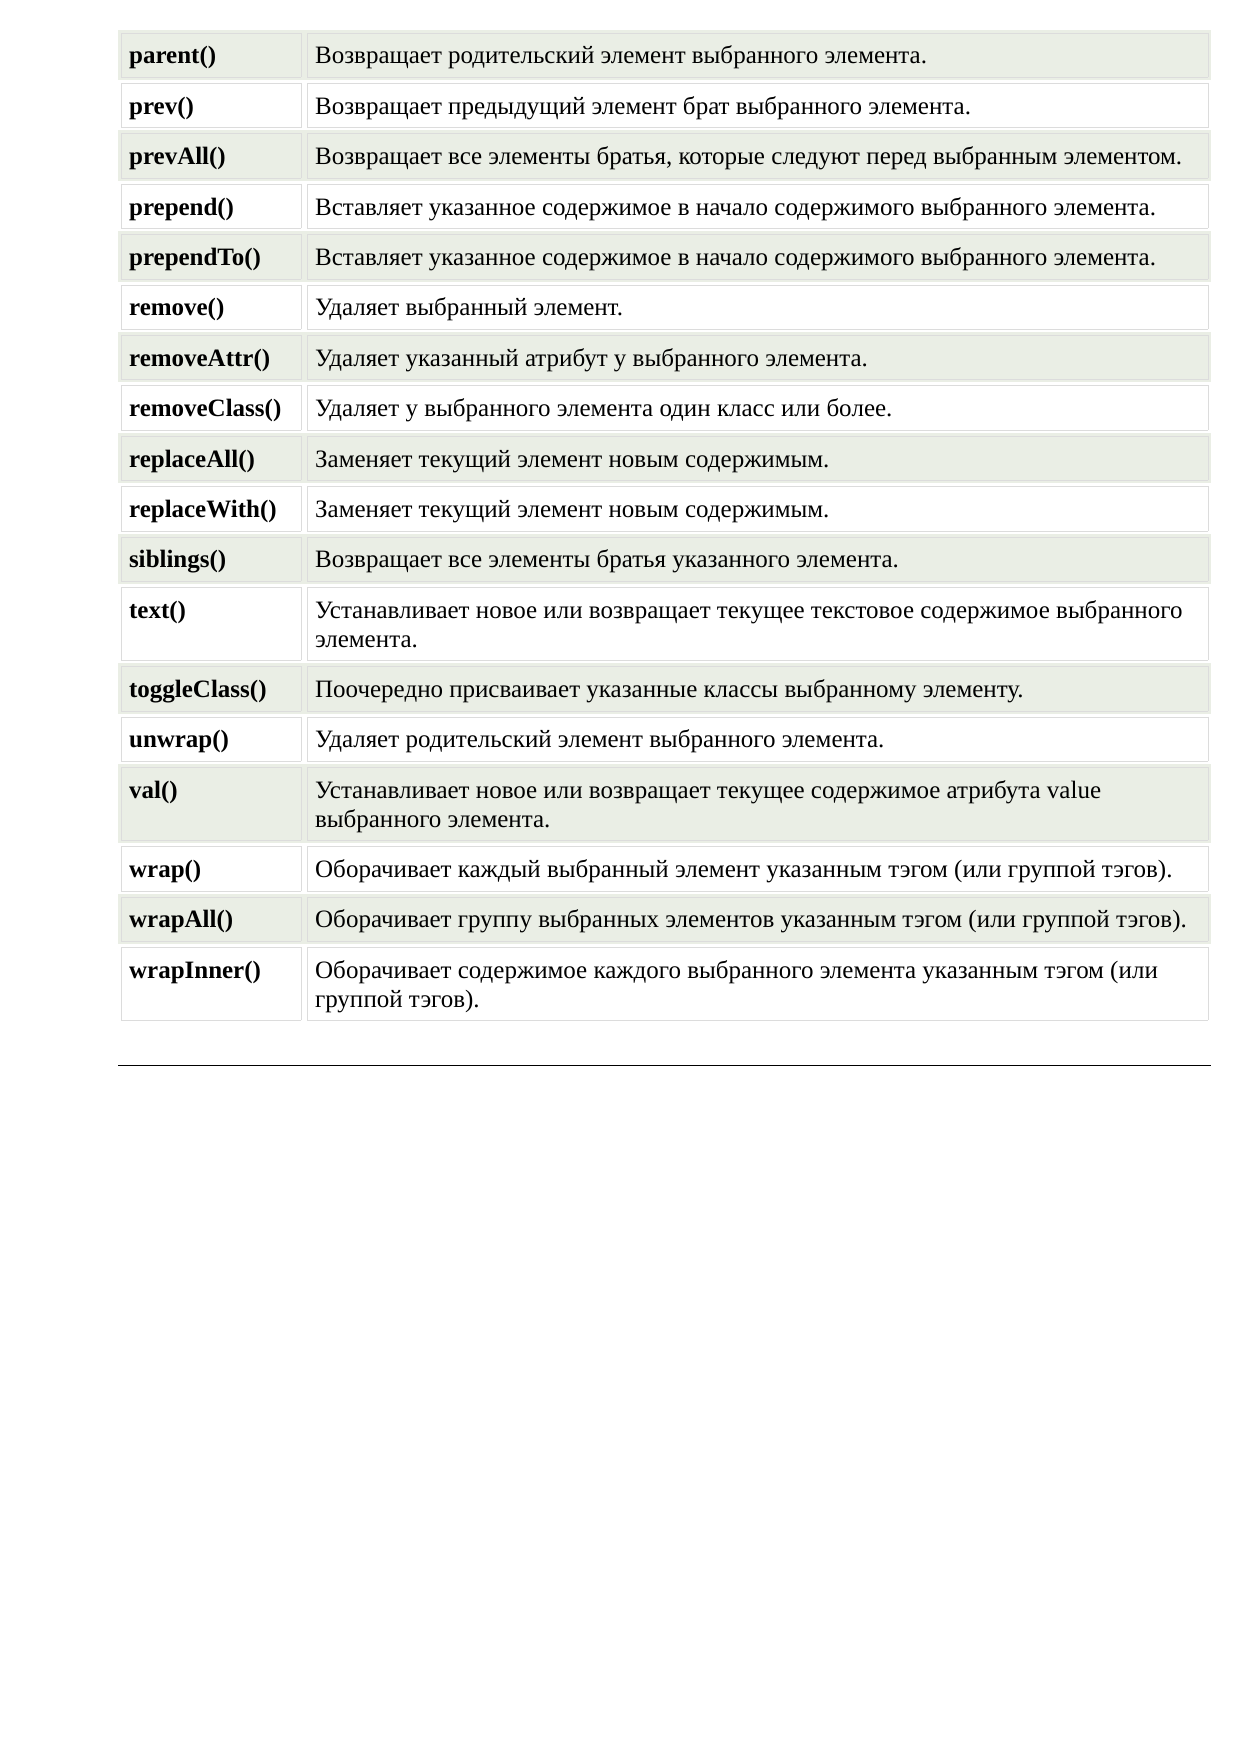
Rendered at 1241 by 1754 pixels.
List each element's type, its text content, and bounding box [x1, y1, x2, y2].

table_cell val() [118, 764, 304, 843]
table_cell Возвращает все элементы братья указанного элемента. [304, 534, 1211, 584]
table_cell Удаляет указанный атрибут у выбранного элемента. [304, 332, 1211, 382]
table_cell replaceWith() [118, 483, 304, 534]
table_cell Вставляет указанное содержимое в начало содержимого выбранного элемента. [304, 231, 1211, 282]
table_cell Возвращает предыдущий элемент брат выбранного элемента. [304, 80, 1211, 130]
table_cell Поочередно присваивает указанные классы выбранному элементу. [304, 663, 1211, 714]
table_cell Удаляет родительский элемент выбранного элемента. [304, 714, 1211, 764]
table_cell remove() [118, 282, 304, 332]
table_cell Возвращает все элементы братья, которые следуют перед выбранным элементом. [304, 130, 1211, 181]
table_cell prepend() [118, 181, 304, 231]
table_cell removeClass() [118, 383, 304, 433]
table_cell toggleClass() [118, 663, 304, 714]
table_cell text() [118, 584, 304, 663]
table_cell Вставляет указанное содержимое в начало содержимого выбранного элемента. [304, 181, 1211, 231]
table_cell Оборачивает каждый выбранный элемент указанным тэгом (или группой тэгов). [304, 843, 1211, 894]
table_cell Устанавливает новое или возвращает текущее содержимое атрибута value выбранного элемента. [304, 764, 1211, 843]
table_cell Удаляет выбранный элемент. [304, 282, 1211, 332]
table_cell prevAll() [118, 130, 304, 181]
table_cell prependTo() [118, 231, 304, 282]
table_cell replaceAll() [118, 433, 304, 483]
table_cell Возвращает родительский элемент выбранного элемента. [304, 30, 1211, 80]
table_cell Оборачивает группу выбранных элементов указанным тэгом (или группой тэгов). [304, 894, 1211, 944]
table_cell Заменяет текущий элемент новым содержимым. [304, 483, 1211, 534]
table_cell prev() [118, 80, 304, 130]
table_cell Устанавливает новое или возвращает текущее текстовое содержимое выбранного элемента. [304, 584, 1211, 663]
table_cell wrap() [118, 843, 304, 894]
table_cell wrapAll() [118, 894, 304, 944]
table_cell Оборачивает содержимое каждого выбранного элемента указанным тэгом (или группой тэгов). [304, 944, 1211, 1023]
table_cell unwrap() [118, 714, 304, 764]
table_cell removeAttr() [118, 332, 304, 382]
table_cell wrapInner() [118, 944, 304, 1023]
table_cell siblings() [118, 534, 304, 584]
table_cell parent() [118, 30, 304, 80]
table_cell Заменяет текущий элемент новым содержимым. [304, 433, 1211, 483]
table_cell Удаляет у выбранного элемента один класс или более. [304, 383, 1211, 433]
